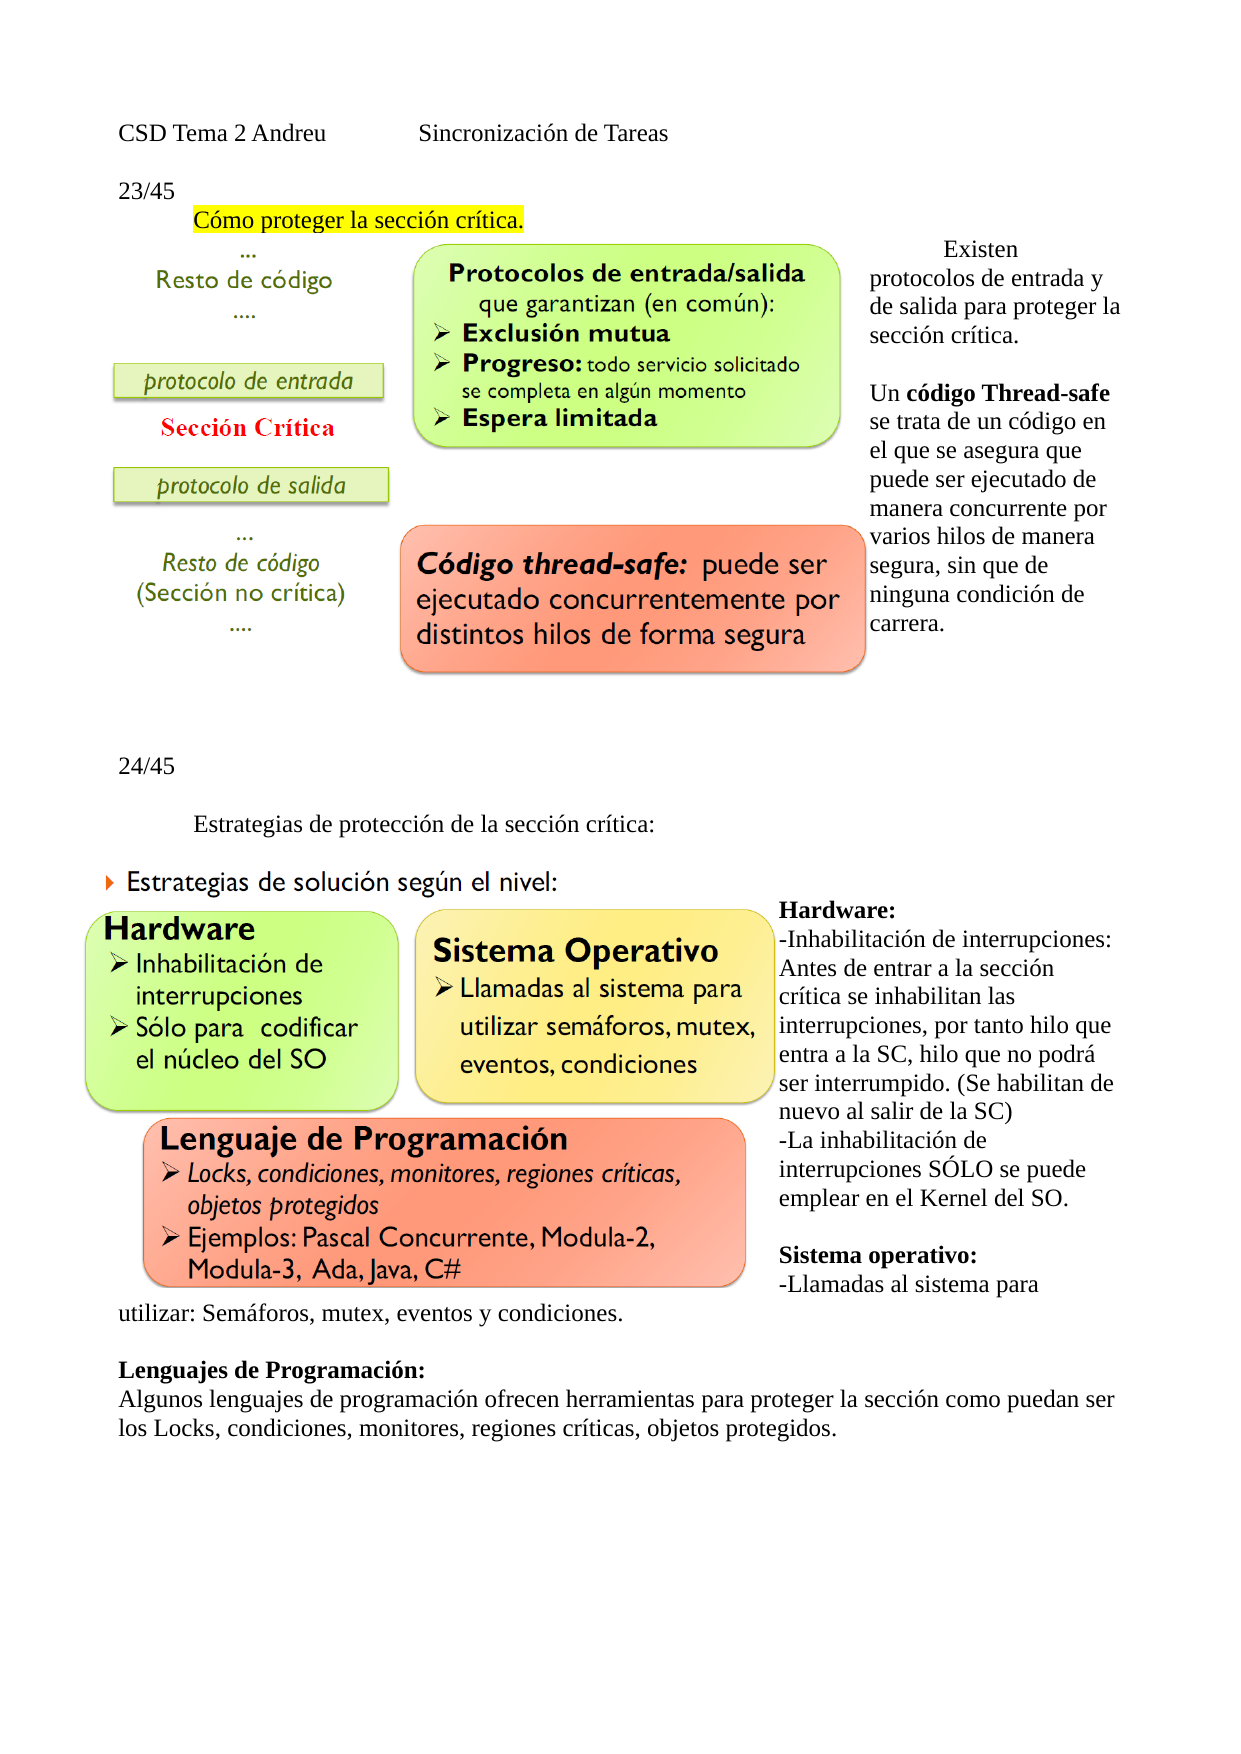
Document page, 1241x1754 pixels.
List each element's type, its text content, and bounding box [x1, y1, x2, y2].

picture [74, 866, 779, 1288]
text Sistema operativo: [779, 1240, 1122, 1269]
text Existen protocolos de entrada y de salida para proteger la sección crítica. [870, 234, 1122, 349]
text -Llamadas al sistema para utilizar: Semáforos, mutex, eventos y condiciones. [118, 1269, 1122, 1326]
text 24/45 [118, 751, 1122, 780]
text -La inhabilitación de interrupciones SÓLO se puede emplear en el Kernel del SO. [779, 1125, 1122, 1211]
picture [104, 233, 870, 683]
text 23/45 [118, 176, 1122, 205]
text Hardware: [779, 895, 1122, 924]
text Algunos lenguajes de programación ofrecen herramientas para proteger la sección como puedan ser los Locks, condiciones, monitores, regiones críticas, objetos protegidos. [118, 1384, 1122, 1441]
text Estrategias de protección de la sección crítica: [118, 809, 1122, 838]
text Lenguajes de Programación: [118, 1355, 1122, 1384]
text Cómo proteger la sección crítica. [118, 205, 1122, 234]
text Un código Thread-safe se trata de un código en el que se asegura que puede ser ejecutado de manera concurrente por varios hilos de manera segura, sin que de ninguna condición de carrera. [870, 378, 1122, 636]
text -Inhabilitación de interrupciones: Antes de entrar a la sección crítica se inhabilitan las interrupciones, por tanto hilo que entra a la SC, hilo que no podrá ser interrumpido. (Se habilitan de nuevo al salir de la SC) [779, 924, 1122, 1125]
